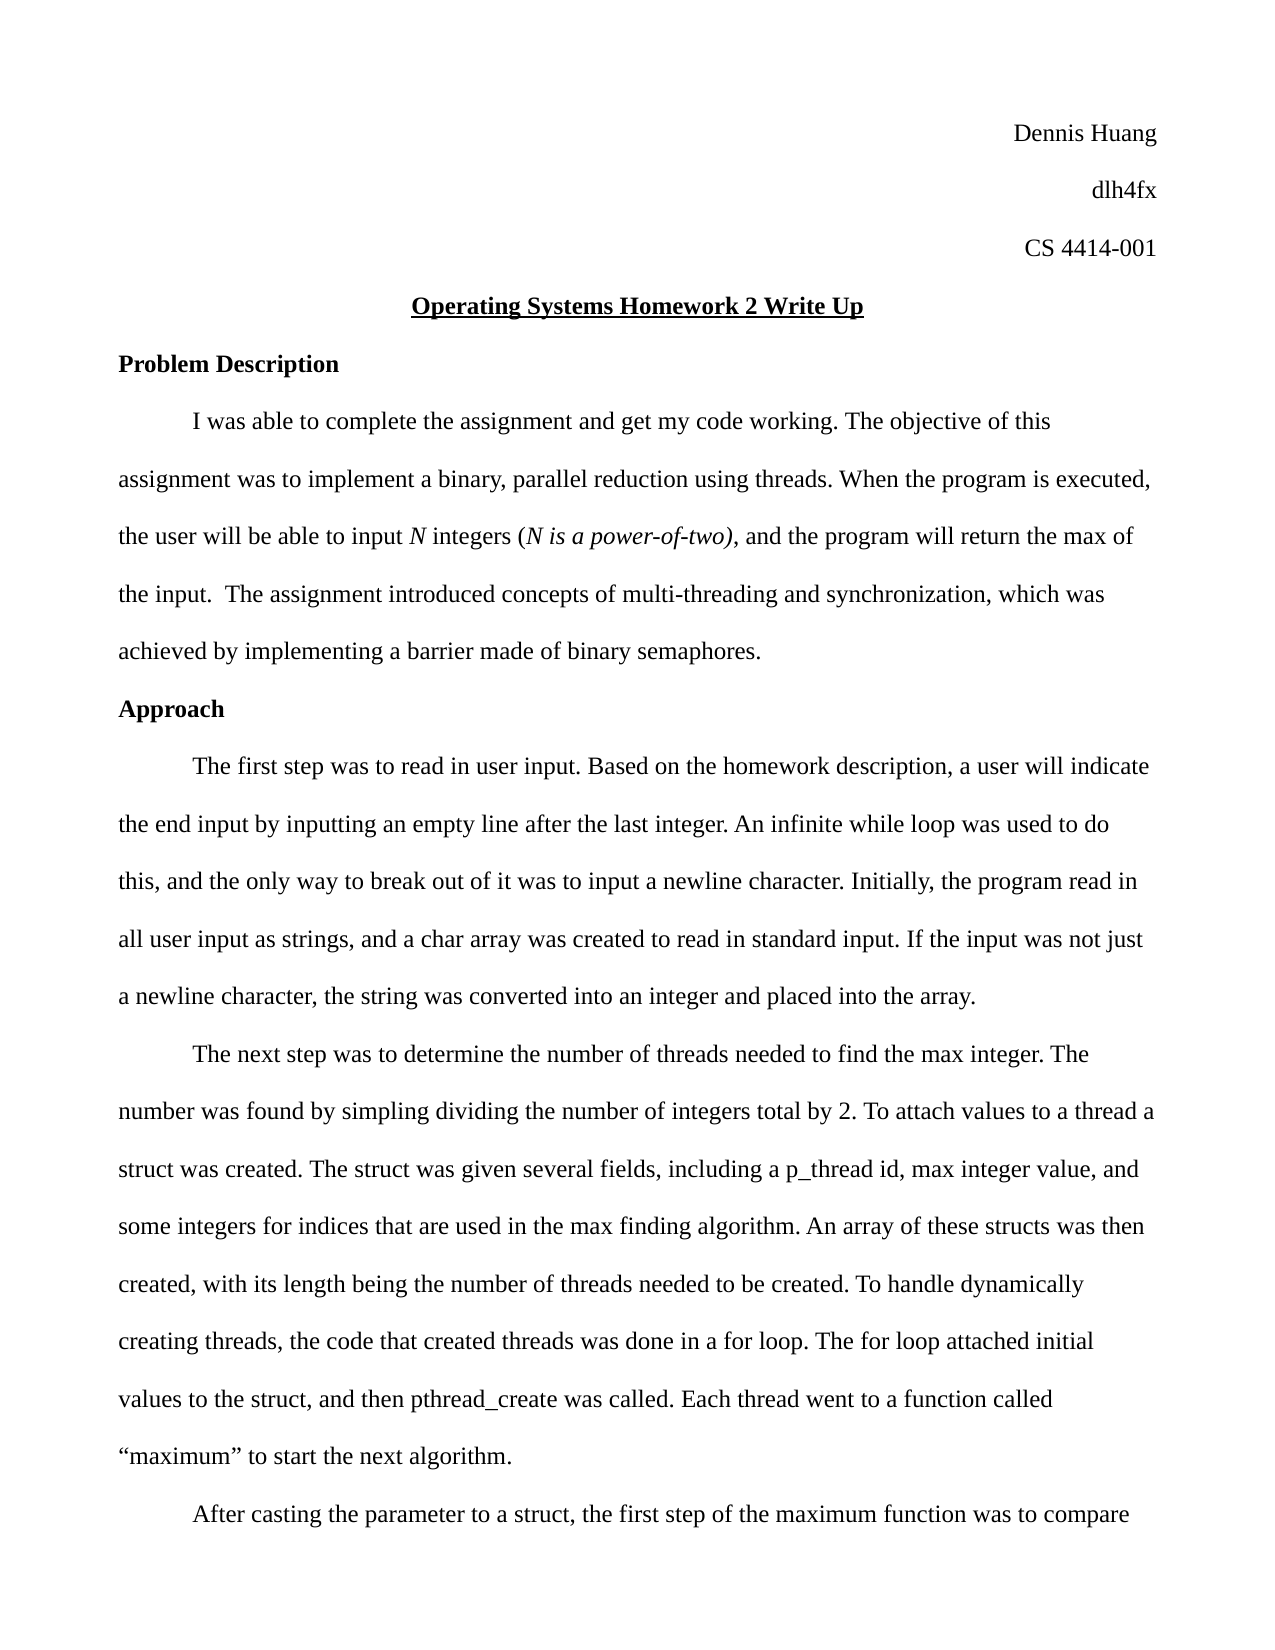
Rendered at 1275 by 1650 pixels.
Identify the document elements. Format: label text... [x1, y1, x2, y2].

text After casting the parameter to a struct, the first step of the maximum function was to compare [118, 1499, 1157, 1528]
text The first step was to read in user input. Based on the homework description, a user will indicate the end input by inputting an empty line after the last integer. An infinite while loop was used to do this, and the only way to break out of it was to input a newline character. Initially, the program read in all user input as strings, and a char array was created to read in standard input. If the input was not just a newline character, the string was converted into an integer and placed into the array. [118, 751, 1157, 1010]
text Problem Description [118, 349, 1157, 378]
text Operating Systems Homework 2 Write Up [118, 291, 1157, 320]
text The next step was to determine the number of threads needed to find the max integer. The number was found by simpling dividing the number of integers total by 2. To attach values to a thread a struct was created. The struct was given several fields, including a p_thread id, max integer value, and some integers for indices that are used in the max finding algorithm. An array of these structs was then created, with its length being the number of threads needed to be created. To handle dynamically creating threads, the code that created threads was done in a for loop. The for loop attached initial values to the struct, and then pthread_create was called. Each thread went to a function called “maximum” to start the next algorithm. [118, 1039, 1157, 1470]
text Approach [118, 694, 1157, 723]
text I was able to complete the assignment and get my code working. The objective of this assignment was to implement a binary, parallel reduction using threads. When the program is executed, the user will be able to input N integers (N is a power-of-two), and the program will return the max of the input. The assignment introduced concepts of multi-threading and synchronization, which was achieved by implementing a barrier made of binary semaphores. [118, 406, 1157, 665]
